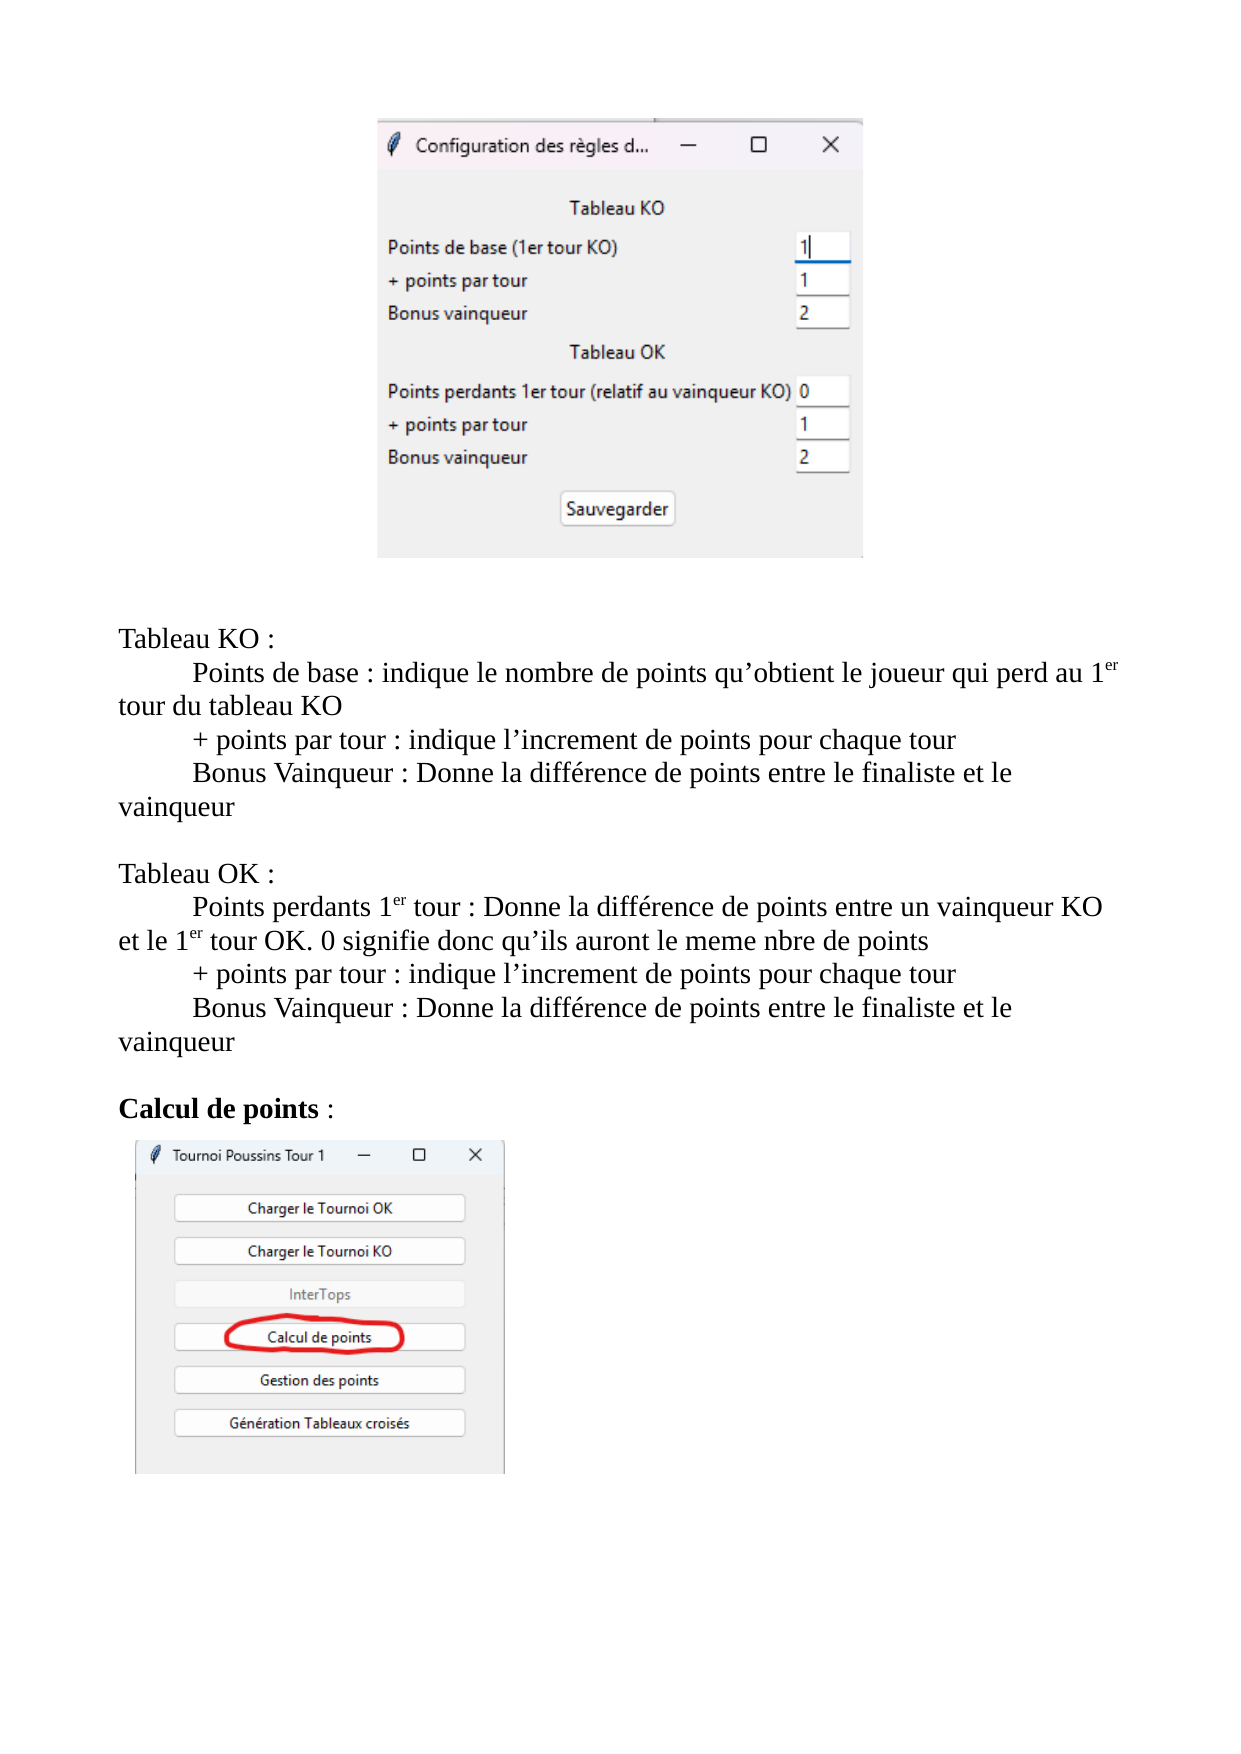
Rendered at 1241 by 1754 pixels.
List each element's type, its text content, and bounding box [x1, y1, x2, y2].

text Bonus Vainqueur : Donne la différence de points entre le finaliste et le vainqueur [118, 990, 1122, 1057]
text Points de base : indique le nombre de points qu’obtient le joueur qui perd au 1er tour du tableau KO [118, 655, 1122, 722]
text Tableau OK : [118, 856, 1122, 889]
text Tableau KO : [118, 621, 1122, 655]
picture [377, 118, 864, 558]
text Bonus Vainqueur : Donne la différence de points entre le finaliste et le vainqueur [118, 755, 1122, 822]
text + points par tour : indique l’increment de points pour chaque tour [118, 722, 1122, 755]
text Calcul de points : [118, 1091, 1122, 1124]
text Points perdants 1er tour : Donne la différence de points entre un vainqueur KO et le 1er tour OK. 0 signifie donc qu’ils auront le meme nbre de points [118, 889, 1122, 957]
text + points par tour : indique l’increment de points pour chaque tour [118, 957, 1122, 990]
picture [135, 1140, 505, 1474]
